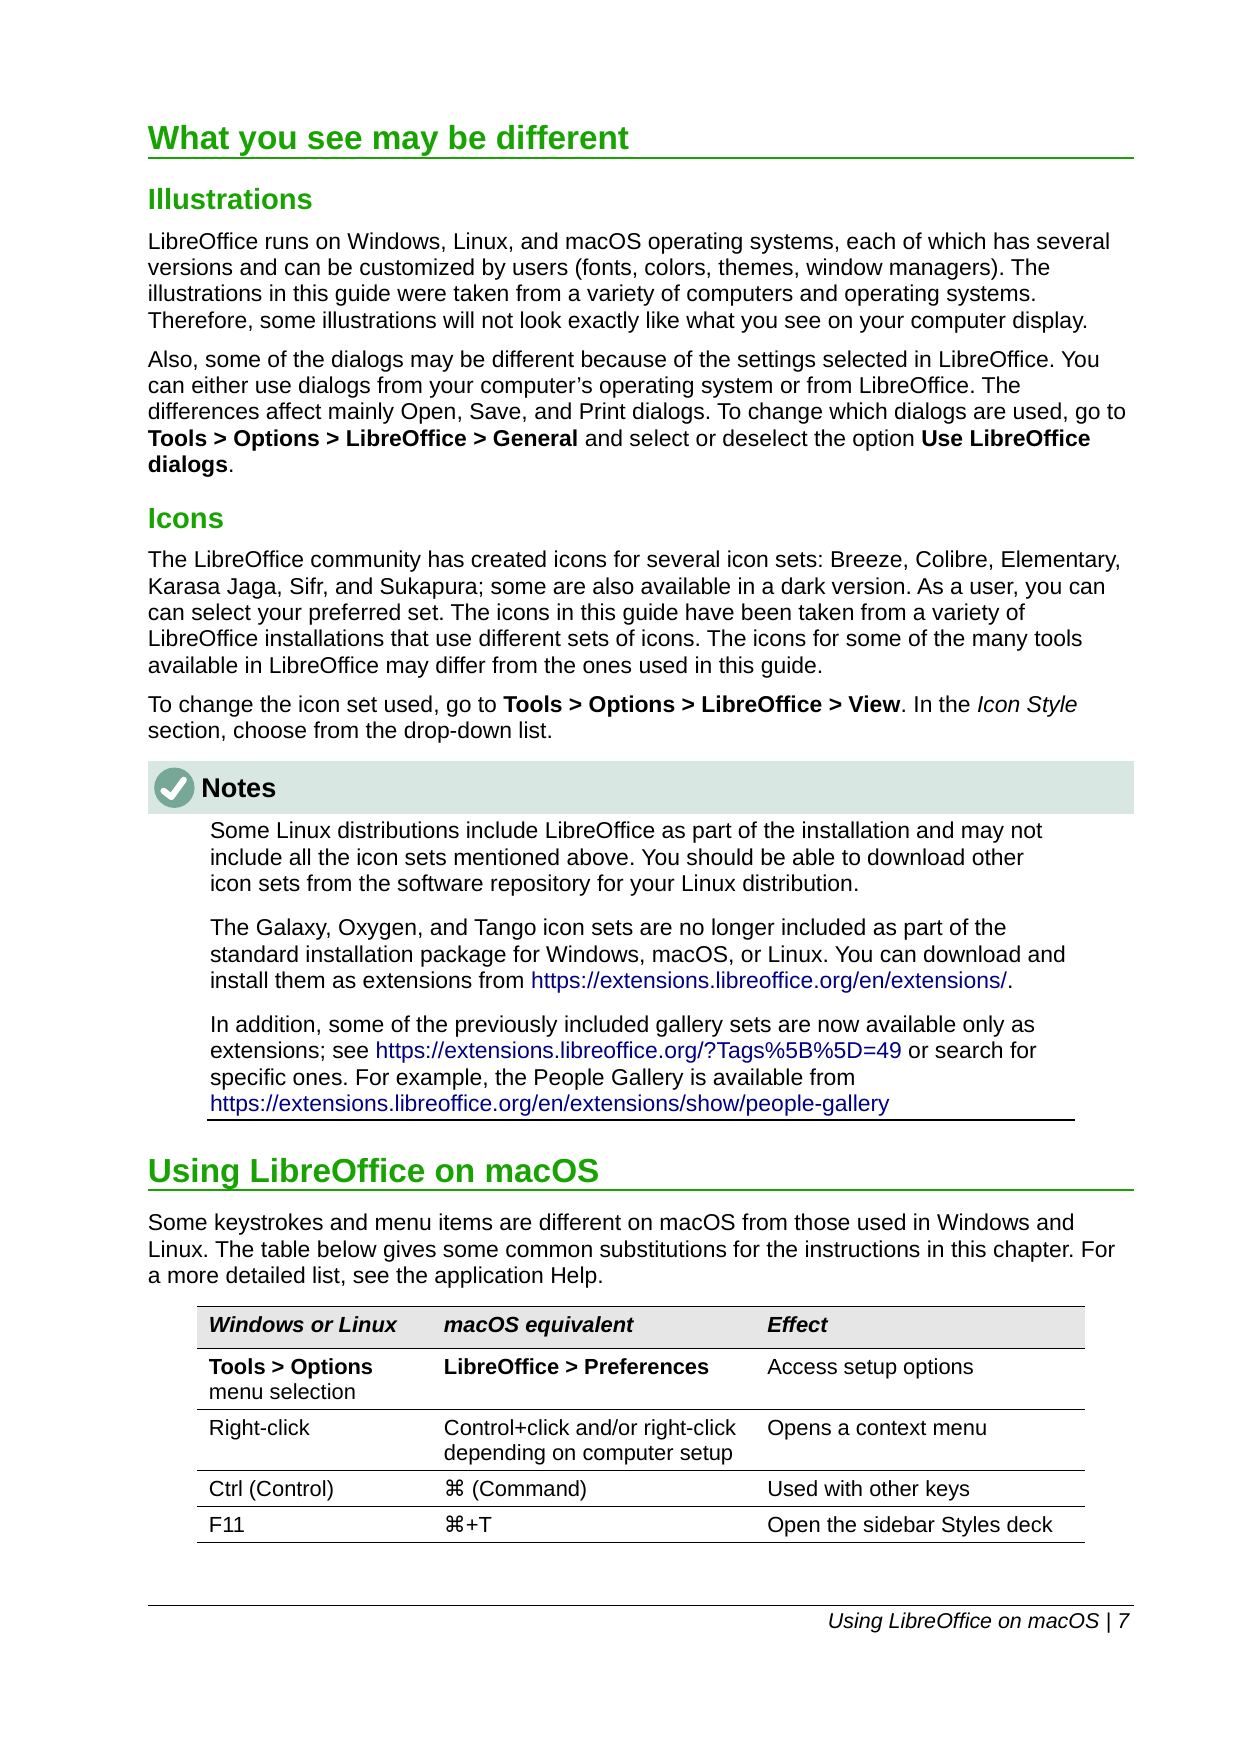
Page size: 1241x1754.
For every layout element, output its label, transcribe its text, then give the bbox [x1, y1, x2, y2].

text Also, some of the dialogs may be different because of the settings selected in LibreOffice. You can either use dialogs from your computer’s operating system or from LibreOffice. The differences affect mainly Open, Save, and Print dialogs. To change which dialogs are used, go to Tools > Options > LibreOffice > General and select or deselect the option Use LibreOffice dialogs. [148, 346, 1134, 477]
text The LibreOffice community has created icons for several icon sets: Breeze, Colibre, Elementary, Karasa Jaga, Sifr, and Sukapura; some are also available in a dark version. As a user, you can can select your preferred set. The icons in this guide have been taken from a variety of LibreOffice installations that use different sets of icons. The icons for some of the many tools available in LibreOffice may differ from the ones used in this guide. [148, 546, 1134, 678]
subtitle What you see may be different [148, 118, 1134, 157]
subtitle Illustrations [148, 182, 1134, 216]
subtitle Icons [148, 501, 1134, 534]
table_cell Ctrl (Control) [197, 1471, 432, 1506]
table_cell ⌘+T [432, 1507, 755, 1542]
table_cell F11 [197, 1507, 432, 1542]
table_cell Right-click [197, 1410, 432, 1470]
table_cell Tools > Options menu selection [197, 1349, 432, 1409]
table_cell ⌘ (Command) [432, 1471, 755, 1506]
table_cell Control+click and/or right-click depending on computer setup [432, 1410, 755, 1470]
table_cell Open the sidebar Styles deck [755, 1507, 1085, 1542]
text To change the icon set used, go to Tools > Options > LibreOffice > View. In the Icon Style section, choose from the drop-down list. [148, 691, 1134, 743]
table_cell Access setup options [755, 1349, 1085, 1409]
subtitle Using LibreOffice on macOS [148, 1151, 1134, 1189]
table_cell Opens a context menu [755, 1410, 1085, 1470]
table_header Effect [755, 1307, 1085, 1348]
table_header macOS equivalent [432, 1307, 755, 1348]
text Some keystrokes and menu items are different on macOS from those used in Windows and Linux. The table below gives some common substitutions for the instructions in this chapter. For a more detailed list, see the application Help. [148, 1209, 1134, 1288]
table_cell Used with other keys [755, 1471, 1085, 1506]
text In addition, some of the previously included gallery sets are now available only as extensions; see https://extensions.libreoffice.org/?Tags%5B%5D=49 or search for specific ones. For example, the People Gallery is available from https://extensions.libreoffice.org/en/extensions/show/people-gallery [207, 1008, 1075, 1119]
table_header Windows or Linux [197, 1307, 432, 1348]
text LibreOffice runs on Windows, Linux, and macOS operating systems, each of which has several versions and can be customized by users (fonts, colors, themes, window managers). The illustrations in this guide were taken from a variety of computers and operating systems. Therefore, some illustrations will not look exactly like what you see on your computer display. [148, 228, 1134, 333]
text The Galaxy, Oxygen, and Tango icon sets are no longer included as part of the standard installation package for Windows, macOS, or Linux. You can download and install them as extensions from https://extensions.libreoffice.org/en/extensions/. [207, 911, 1075, 993]
text Some Linux distributions include LibreOffice as part of the installation and may not include all the icon sets mentioned above. You should be able to download other icon sets from the software repository for your Linux distribution. [207, 814, 1075, 896]
table_cell LibreOffice > Preferences [432, 1349, 755, 1409]
subtitle Notes [148, 761, 1134, 814]
